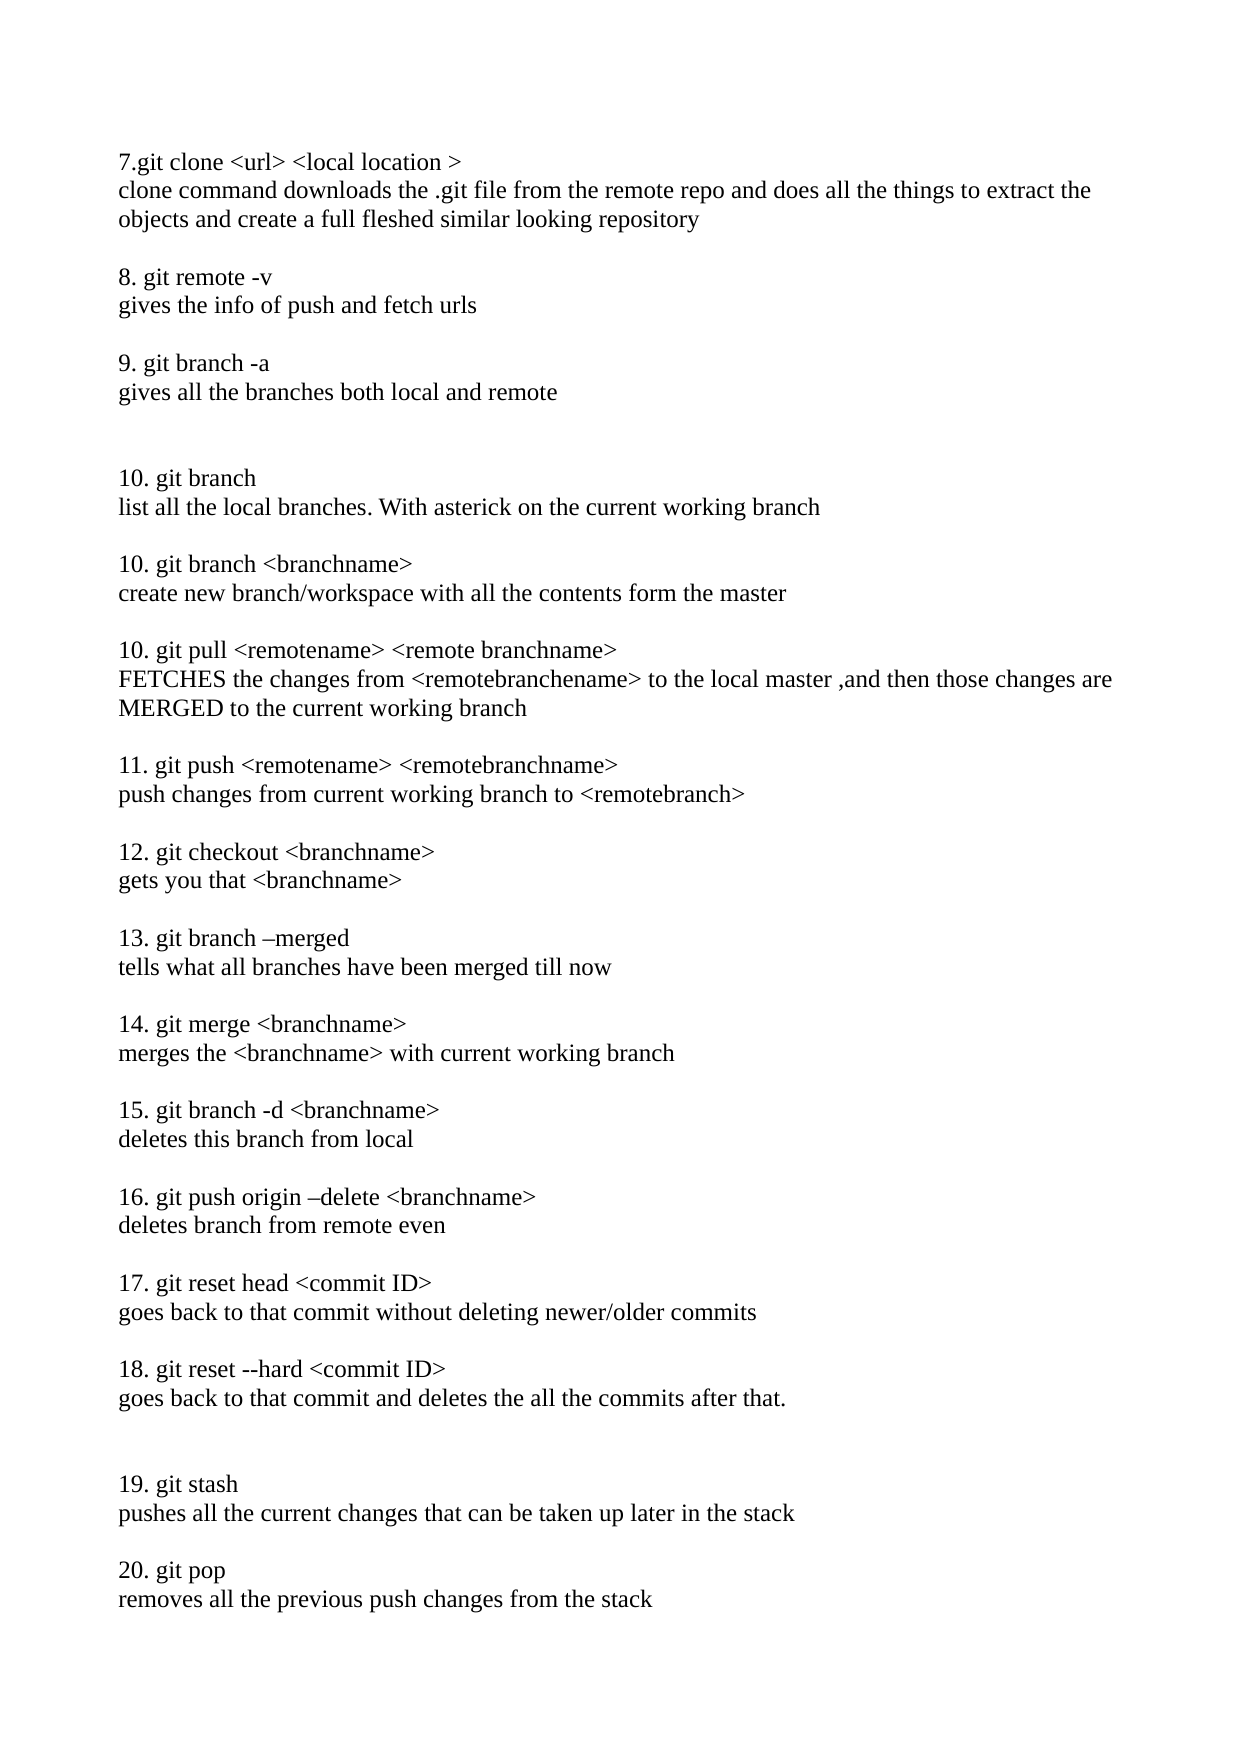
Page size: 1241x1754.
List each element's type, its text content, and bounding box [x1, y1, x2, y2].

text removes all the previous push changes from the stack [118, 1584, 1122, 1613]
text gives all the branches both local and remote [118, 377, 1122, 406]
text 18. git reset --hard <commit ID> [118, 1354, 1122, 1383]
text merges the <branchname> with current working branch [118, 1038, 1122, 1067]
text 10. git pull <remotename> <remote branchname> [118, 636, 1122, 664]
text tells what all branches have been merged till now [118, 952, 1122, 981]
text 19. git stash [118, 1469, 1122, 1498]
text 12. git checkout <branchname> [118, 837, 1122, 866]
text deletes this branch from local [118, 1124, 1122, 1153]
text 10. git branch [118, 463, 1122, 492]
text 16. git push origin –delete <branchname> [118, 1182, 1122, 1211]
text goes back to that commit without deleting newer/older commits [118, 1297, 1122, 1326]
text 15. git branch -d <branchname> [118, 1096, 1122, 1124]
text clone command downloads the .git file from the remote repo and does all the things to extract the objects and create a full fleshed similar looking repository [118, 176, 1122, 233]
text 9. git branch -a [118, 348, 1122, 377]
text create new branch/workspace with all the contents form the master [118, 578, 1122, 607]
text pushes all the current changes that can be taken up later in the stack [118, 1498, 1122, 1527]
text deletes branch from remote even [118, 1211, 1122, 1239]
text 10. git branch <branchname> [118, 549, 1122, 578]
text 13. git branch –merged [118, 923, 1122, 952]
text 7.git clone <url> <local location > [118, 147, 1122, 176]
text gets you that <branchname> [118, 866, 1122, 894]
text list all the local branches. With asterick on the current working branch [118, 492, 1122, 521]
text 11. git push <remotename> <remotebranchname> [118, 751, 1122, 779]
text goes back to that commit and deletes the all the commits after that. [118, 1383, 1122, 1412]
text 17. git reset head <commit ID> [118, 1268, 1122, 1297]
text FETCHES the changes from <remotebranchename> to the local master ,and then those changes are MERGED to the current working branch [118, 664, 1122, 722]
text 8. git remote -v [118, 262, 1122, 291]
text 20. git pop [118, 1556, 1122, 1584]
text 14. git merge <branchname> [118, 1009, 1122, 1038]
text gives the info of push and fetch urls [118, 291, 1122, 319]
text push changes from current working branch to <remotebranch> [118, 779, 1122, 808]
